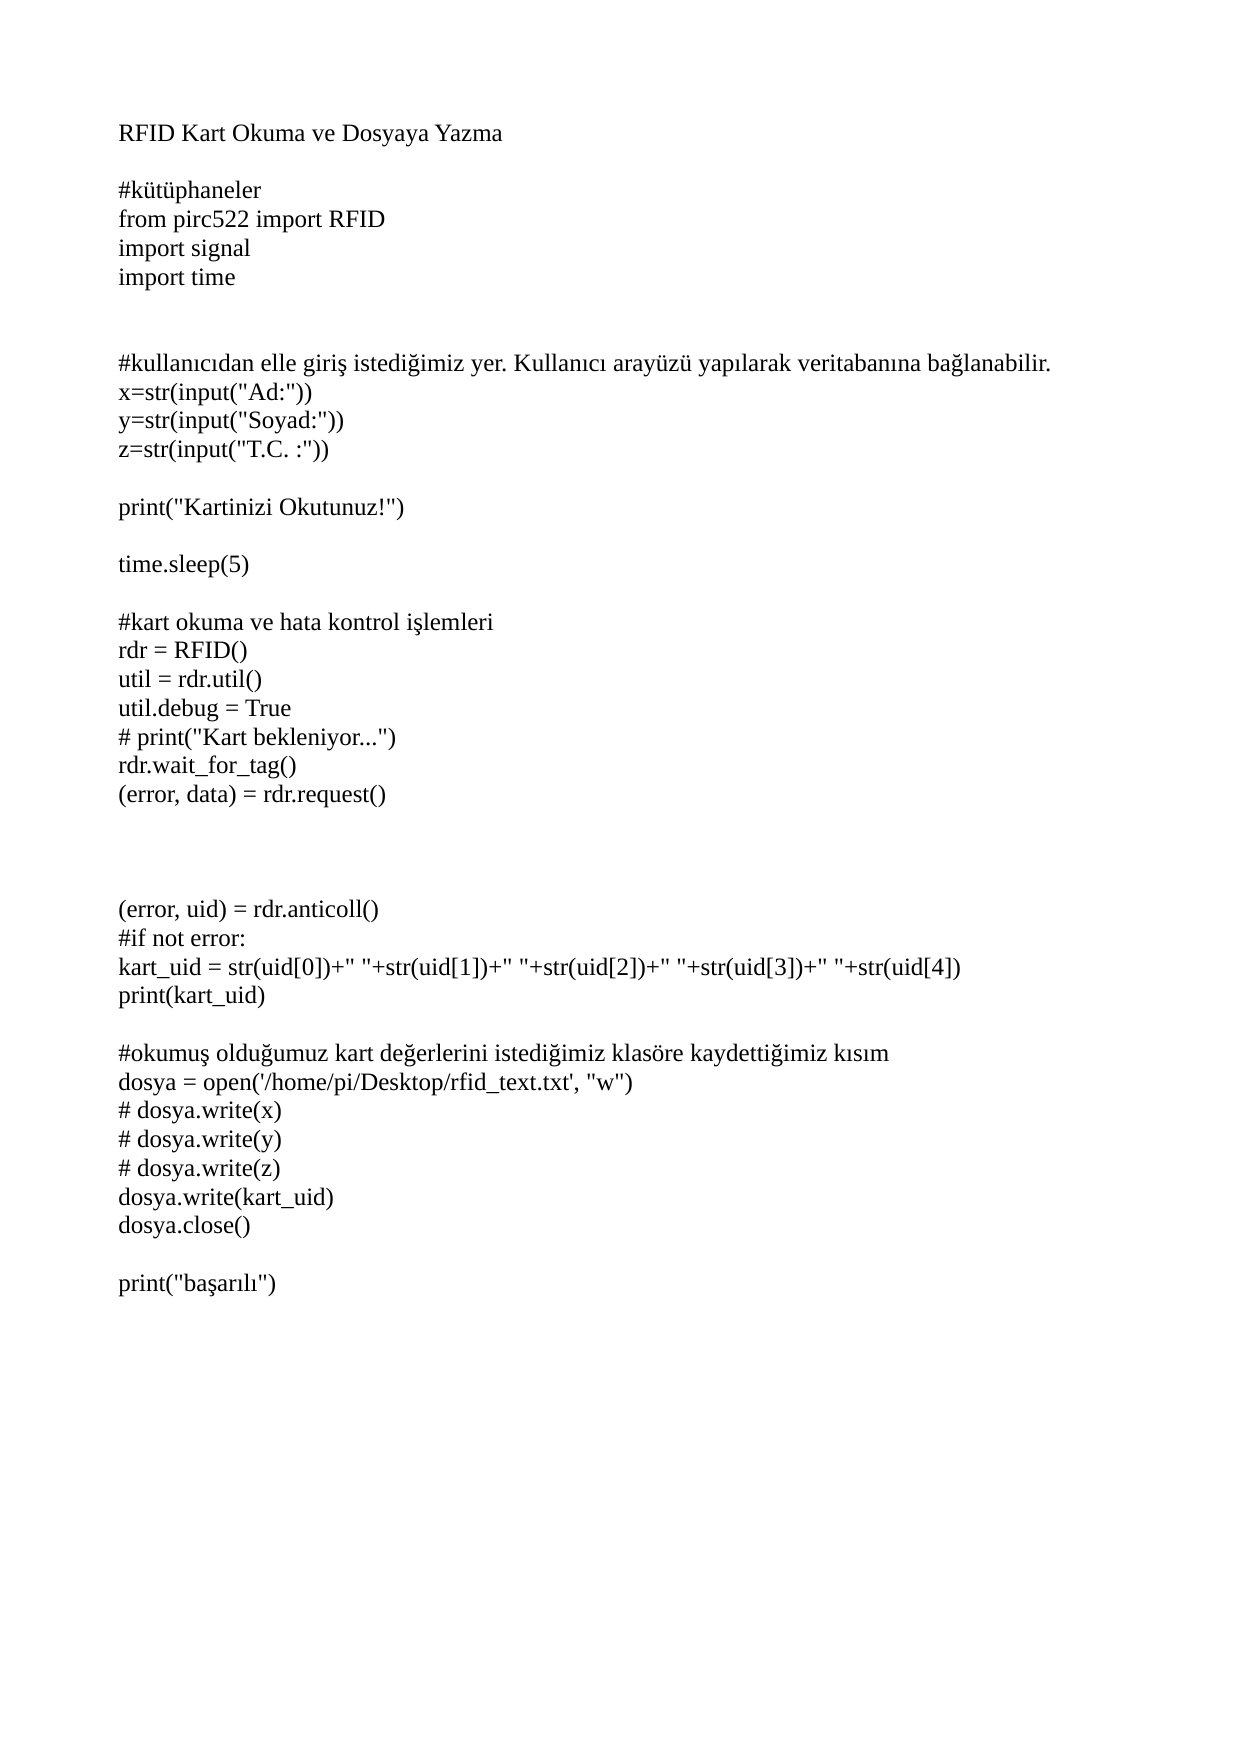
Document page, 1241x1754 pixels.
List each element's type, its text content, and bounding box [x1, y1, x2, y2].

text util.debug = True [118, 693, 1122, 722]
text dosya.close() [118, 1211, 1122, 1239]
text y=str(input("Soyad:")) [118, 406, 1122, 434]
text z=str(input("T.C. :")) [118, 434, 1122, 463]
text # dosya.write(y) [118, 1124, 1122, 1153]
text (error, data) = rdr.request() [118, 779, 1122, 808]
text x=str(input("Ad:")) [118, 377, 1122, 406]
text time.sleep(5) [118, 549, 1122, 578]
text from pirc522 import RFID [118, 204, 1122, 233]
text import time [118, 262, 1122, 291]
text #if not error: [118, 923, 1122, 952]
text #okumuş olduğumuz kart değerlerini istediğimiz klasöre kaydettiğimiz kısım [118, 1038, 1122, 1067]
text RFID Kart Okuma ve Dosyaya Yazma [118, 118, 1122, 147]
text # dosya.write(z) [118, 1153, 1122, 1182]
text # print("Kart bekleniyor...") [118, 722, 1122, 751]
text print("başarılı") [118, 1268, 1122, 1297]
text print(kart_uid) [118, 981, 1122, 1009]
text #kütüphaneler [118, 176, 1122, 204]
text #kullanıcıdan elle giriş istediğimiz yer. Kullanıcı arayüzü yapılarak veritabanına bağlanabilir. [118, 348, 1122, 377]
text rdr.wait_for_tag() [118, 751, 1122, 779]
text (error, uid) = rdr.anticoll() [118, 894, 1122, 923]
text # dosya.write(x) [118, 1096, 1122, 1124]
text #kart okuma ve hata kontrol işlemleri [118, 607, 1122, 636]
text import signal [118, 233, 1122, 262]
text util = rdr.util() [118, 664, 1122, 693]
text print("Kartinizi Okutunuz!") [118, 492, 1122, 521]
text kart_uid = str(uid[0])+" "+str(uid[1])+" "+str(uid[2])+" "+str(uid[3])+" "+str(uid[4]) [118, 952, 1122, 981]
text dosya = open('/home/pi/Desktop/rfid_text.txt', "w") [118, 1067, 1122, 1096]
text dosya.write(kart_uid) [118, 1182, 1122, 1211]
text rdr = RFID() [118, 636, 1122, 664]
